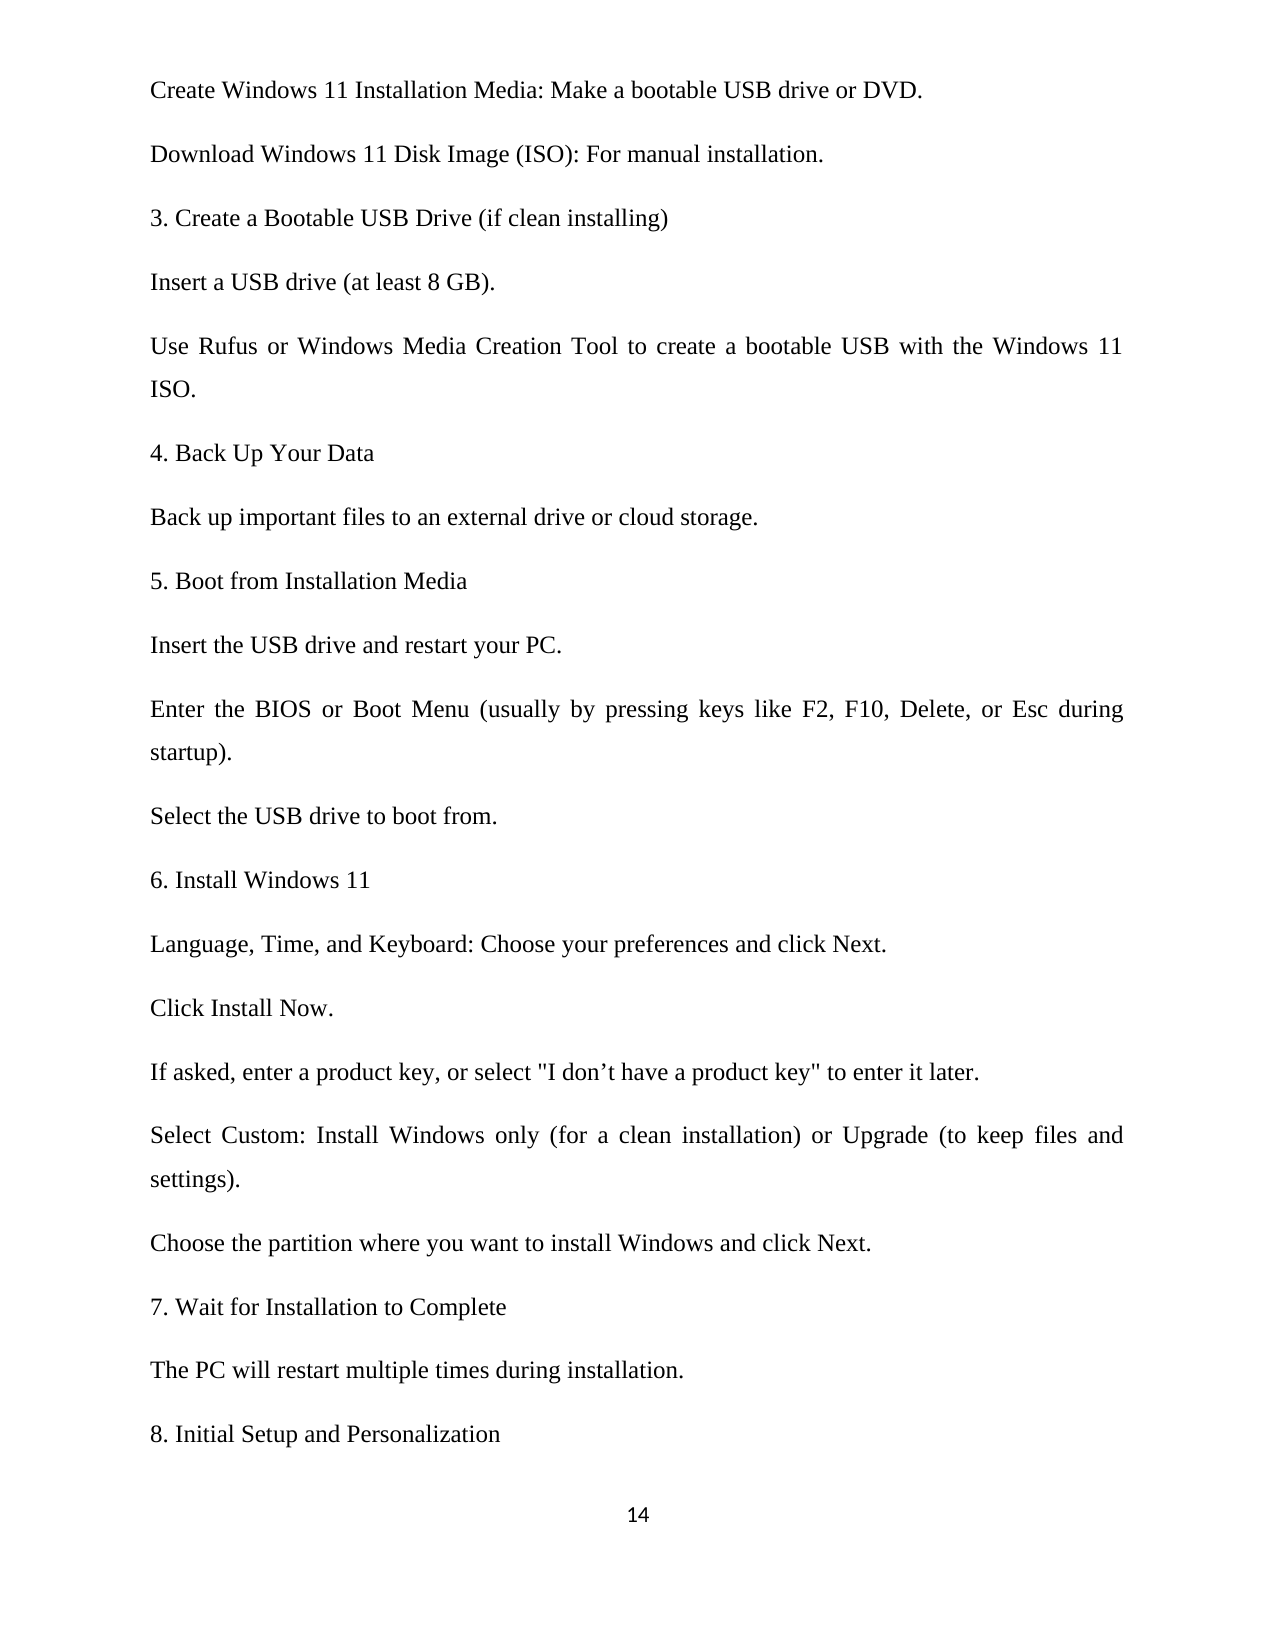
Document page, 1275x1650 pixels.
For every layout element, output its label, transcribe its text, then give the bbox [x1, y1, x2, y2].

text Choose the partition where you want to install Windows and click Next. [150, 1228, 1125, 1256]
text Use Rufus or Windows Media Creation Tool to create a bootable USB with the Windows 11 ISO. [150, 331, 1125, 403]
text Language, Time, and Keyboard: Choose your preferences and click Next. [150, 929, 1125, 957]
text Enter the BIOS or Boot Menu (usually by pressing keys like F2, F10, Delete, or Esc during startup). [150, 694, 1125, 766]
text Select Custom: Install Windows only (for a clean installation) or Upgrade (to keep files and settings). [150, 1121, 1125, 1192]
text Create Windows 11 Installation Media: Make a bootable USB drive or DVD. [150, 75, 1125, 104]
text 8. Initial Setup and Personalization [150, 1419, 1125, 1448]
text 6. Install Windows 11 [150, 865, 1125, 893]
text 4. Back Up Your Data [150, 438, 1125, 467]
text Back up important files to an external drive or cloud storage. [150, 502, 1125, 531]
text 7. Wait for Installation to Complete [150, 1292, 1125, 1320]
text Click Install Now. [150, 993, 1125, 1021]
text 5. Boot from Installation Media [150, 566, 1125, 594]
text Insert the USB drive and restart your PC. [150, 630, 1125, 658]
text If asked, enter a product key, or select "I don’t have a product key" to enter it later. [150, 1057, 1125, 1085]
text Insert a USB drive (at least 8 GB). [150, 267, 1125, 296]
text Select the USB drive to boot from. [150, 801, 1125, 829]
text 3. Create a Bootable USB Drive (if clean installing) [150, 203, 1125, 232]
text Download Windows 11 Disk Image (ISO): For manual installation. [150, 139, 1125, 168]
text The PC will restart multiple times during installation. [150, 1356, 1125, 1384]
